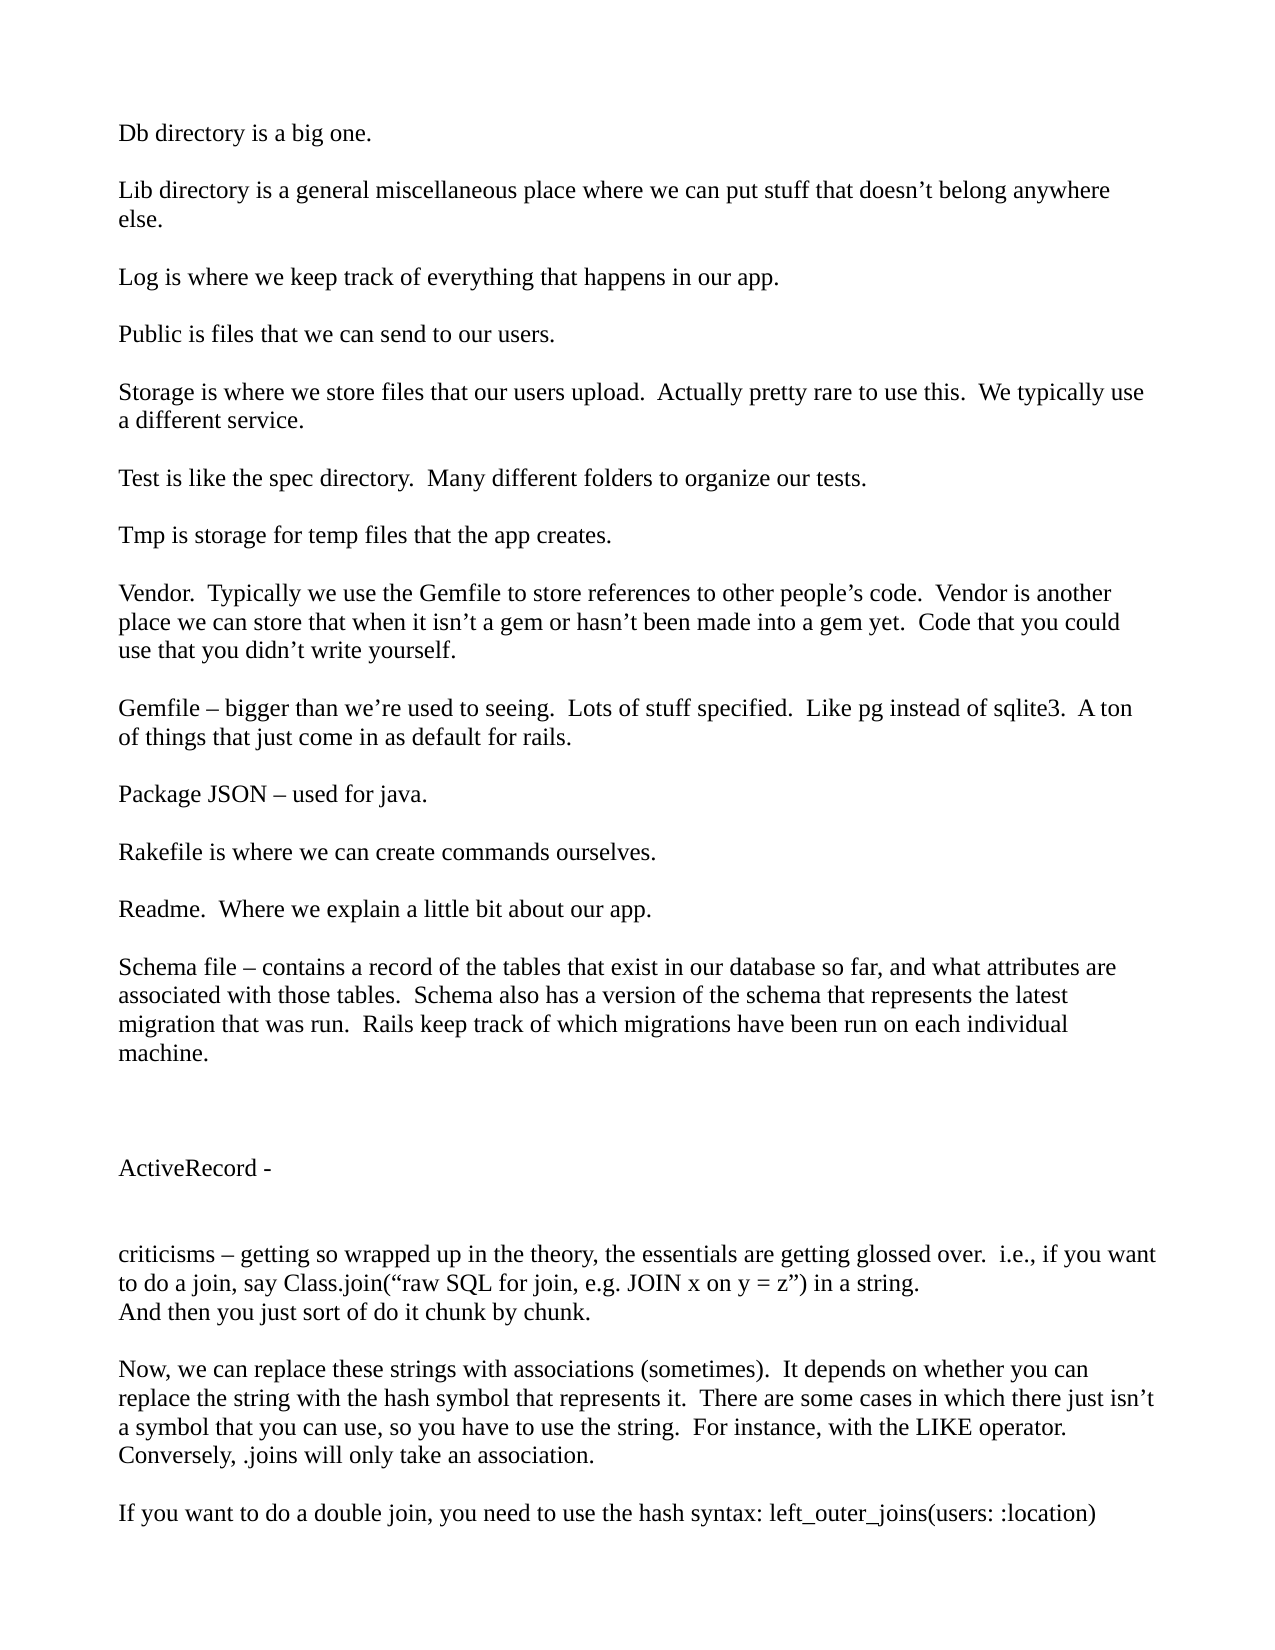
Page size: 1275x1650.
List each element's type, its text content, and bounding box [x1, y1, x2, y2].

text And then you just sort of do it chunk by chunk. [118, 1297, 1157, 1326]
text ActiveRecord - [118, 1153, 1157, 1182]
text Lib directory is a general miscellaneous place where we can put stuff that doesn’t belong anywhere else. [118, 176, 1157, 233]
text Package JSON – used for java. [118, 779, 1157, 808]
text Storage is where we store files that our users upload. Actually pretty rare to use this. We typically use a different service. [118, 377, 1157, 434]
text Rakefile is where we can create commands ourselves. [118, 837, 1157, 866]
text Test is like the spec directory. Many different folders to organize our tests. [118, 463, 1157, 492]
text Tmp is storage for temp files that the app creates. [118, 521, 1157, 549]
text Vendor. Typically we use the Gemfile to store references to other people’s code. Vendor is another place we can store that when it isn’t a gem or hasn’t been made into a gem yet. Code that you could use that you didn’t write yourself. [118, 578, 1157, 664]
text Public is files that we can send to our users. [118, 319, 1157, 348]
text If you want to do a double join, you need to use the hash syntax: left_outer_joins(users: :location) [118, 1498, 1157, 1527]
text Now, we can replace these strings with associations (sometimes). It depends on whether you can replace the string with the hash symbol that represents it. There are some cases in which there just isn’t a symbol that you can use, so you have to use the string. For instance, with the LIKE operator. Conversely, .joins will only take an association. [118, 1354, 1157, 1469]
text Readme. Where we explain a little bit about our app. [118, 894, 1157, 923]
text criticisms – getting so wrapped up in the theory, the essentials are getting glossed over. i.e., if you want to do a join, say Class.join(“raw SQL for join, e.g. JOIN x on y = z”) in a string. [118, 1239, 1157, 1297]
text Log is where we keep track of everything that happens in our app. [118, 262, 1157, 291]
text Gemfile – bigger than we’re used to seeing. Lots of stuff specified. Like pg instead of sqlite3. A ton of things that just come in as default for rails. [118, 693, 1157, 751]
text Schema file – contains a record of the tables that exist in our database so far, and what attributes are associated with those tables. Schema also has a version of the schema that represents the latest migration that was run. Rails keep track of which migrations have been run on each individual machine. [118, 952, 1157, 1067]
text Db directory is a big one. [118, 118, 1157, 147]
